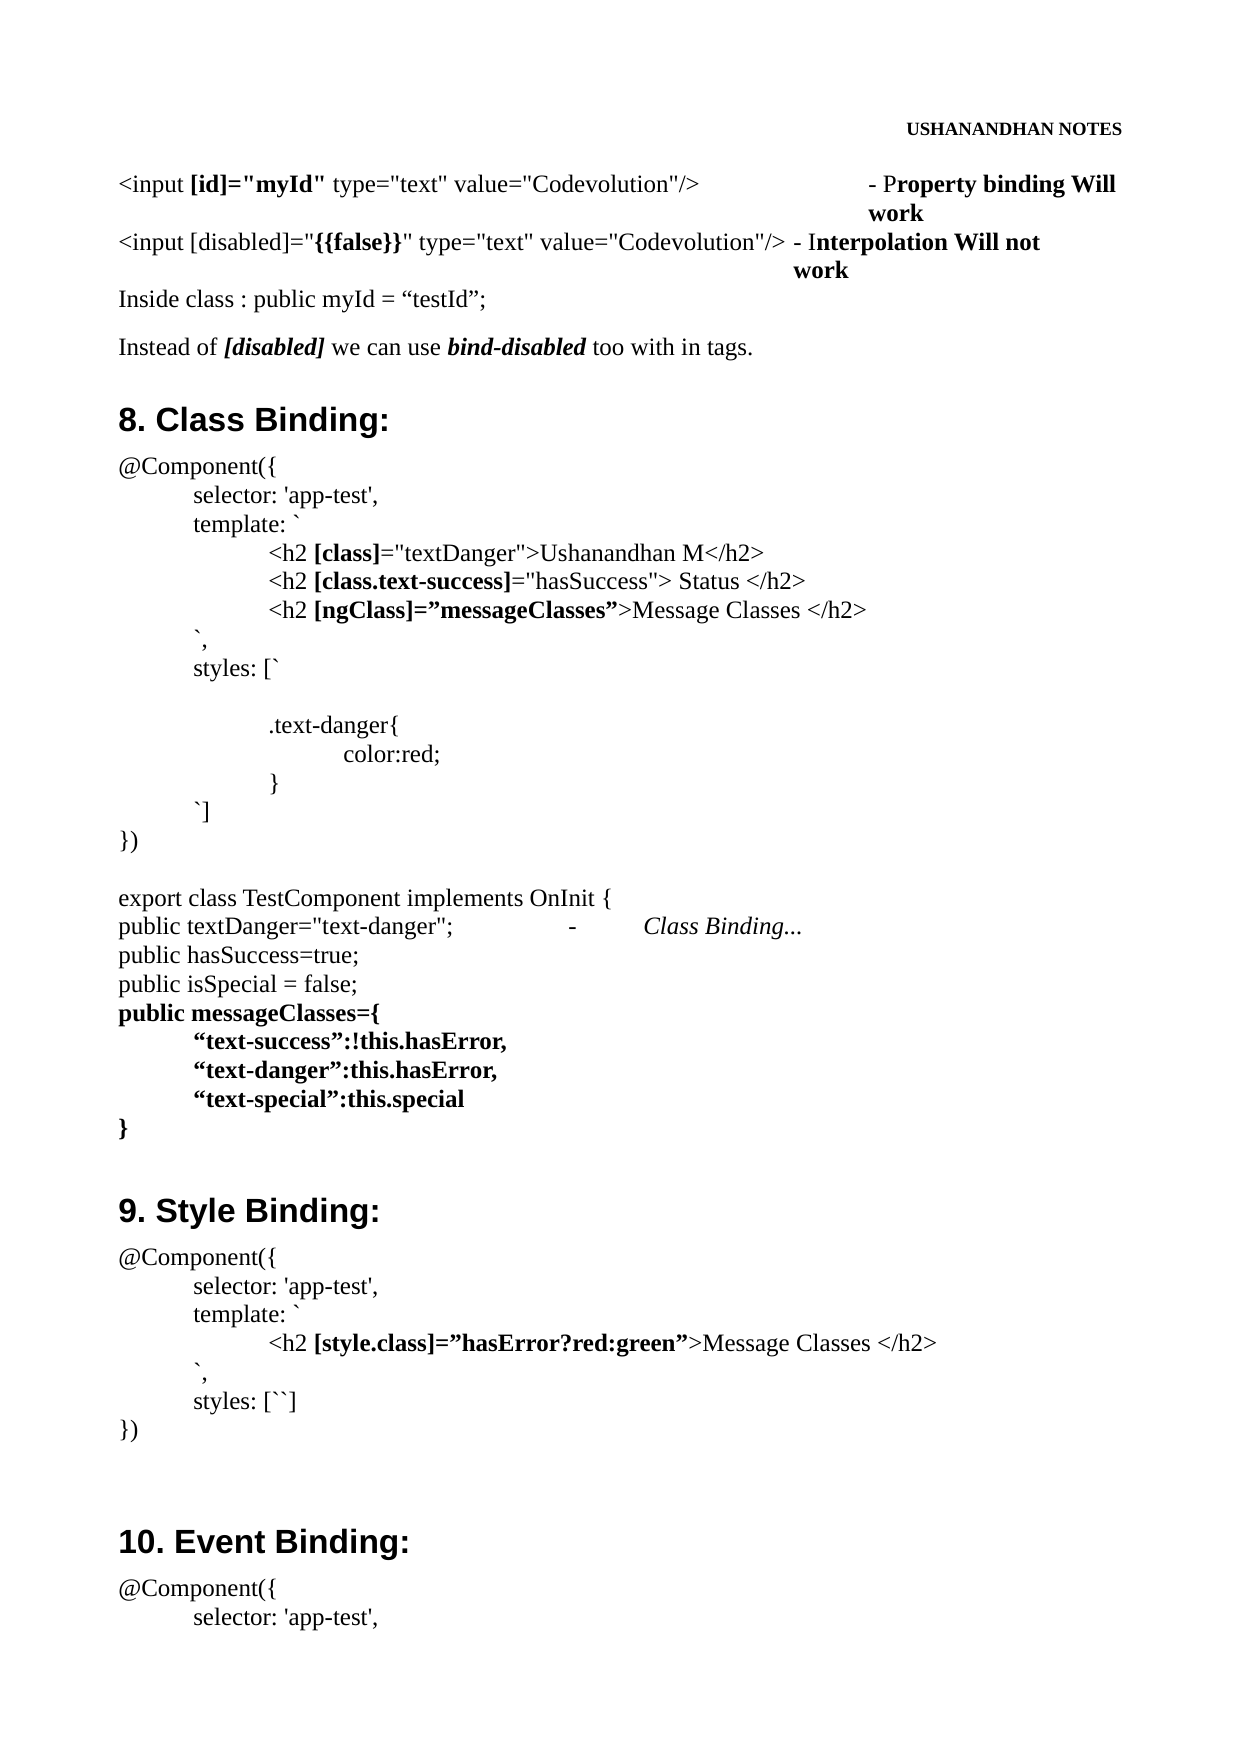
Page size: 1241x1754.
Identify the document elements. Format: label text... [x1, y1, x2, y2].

text Inside class : public myId = “testId”; [118, 284, 1122, 313]
text <h2 [ngClass]=”messageClasses”>Message Classes </h2> [118, 595, 1122, 624]
text <h2 [class.text-success]="hasSuccess"> Status </h2> [118, 566, 1122, 595]
text } [118, 768, 1122, 796]
text <input [id]="myId" type="text" value="Codevolution"/> - Property binding Will work [118, 169, 1122, 227]
text color:red; [118, 739, 1122, 768]
text selector: 'app-test', [118, 1271, 1122, 1299]
text `] [118, 796, 1122, 825]
text @Component({ [118, 451, 1122, 480]
text “text-success”:!this.hasError, [118, 1026, 1122, 1055]
text } [118, 1113, 1122, 1141]
subtitle 9. Style Binding: [118, 1191, 1122, 1229]
text styles: [``] [118, 1386, 1122, 1414]
text @Component({ [118, 1242, 1122, 1271]
subtitle 10. Event Binding: [118, 1522, 1122, 1560]
text public hasSuccess=true; [118, 940, 1122, 969]
text styles: [` [118, 653, 1122, 681]
text <h2 [style.class]=”hasError?red:green”>Message Classes </h2> [118, 1328, 1122, 1357]
text }) [118, 825, 1122, 854]
text public messageClasses={ [118, 998, 1122, 1026]
text “text-special”:this.special [118, 1084, 1122, 1113]
text selector: 'app-test', [118, 480, 1122, 509]
subtitle 8. Class Binding: [118, 400, 1122, 439]
text `, [118, 624, 1122, 653]
text template: ` [118, 509, 1122, 538]
text selector: 'app-test', [118, 1602, 1122, 1630]
text template: ` [118, 1299, 1122, 1328]
text “text-danger”:this.hasError, [118, 1055, 1122, 1084]
text public textDanger="text-danger"; - Class Binding... [118, 911, 1122, 940]
text @Component({ [118, 1573, 1122, 1602]
text `, [118, 1357, 1122, 1386]
text }) [118, 1414, 1122, 1443]
text export class TestComponent implements OnInit { [118, 883, 1122, 911]
text .text-danger{ [118, 710, 1122, 739]
text public isSpecial = false; [118, 969, 1122, 998]
text Instead of [disabled] we can use bind-disabled too with in tags. [118, 332, 1122, 361]
text <h2 [class]="textDanger">Ushanandhan M</h2> [118, 538, 1122, 566]
text <input [disabled]="{{false}}" type="text" value="Codevolution"/> - Interpolation Will not work [118, 227, 1122, 284]
